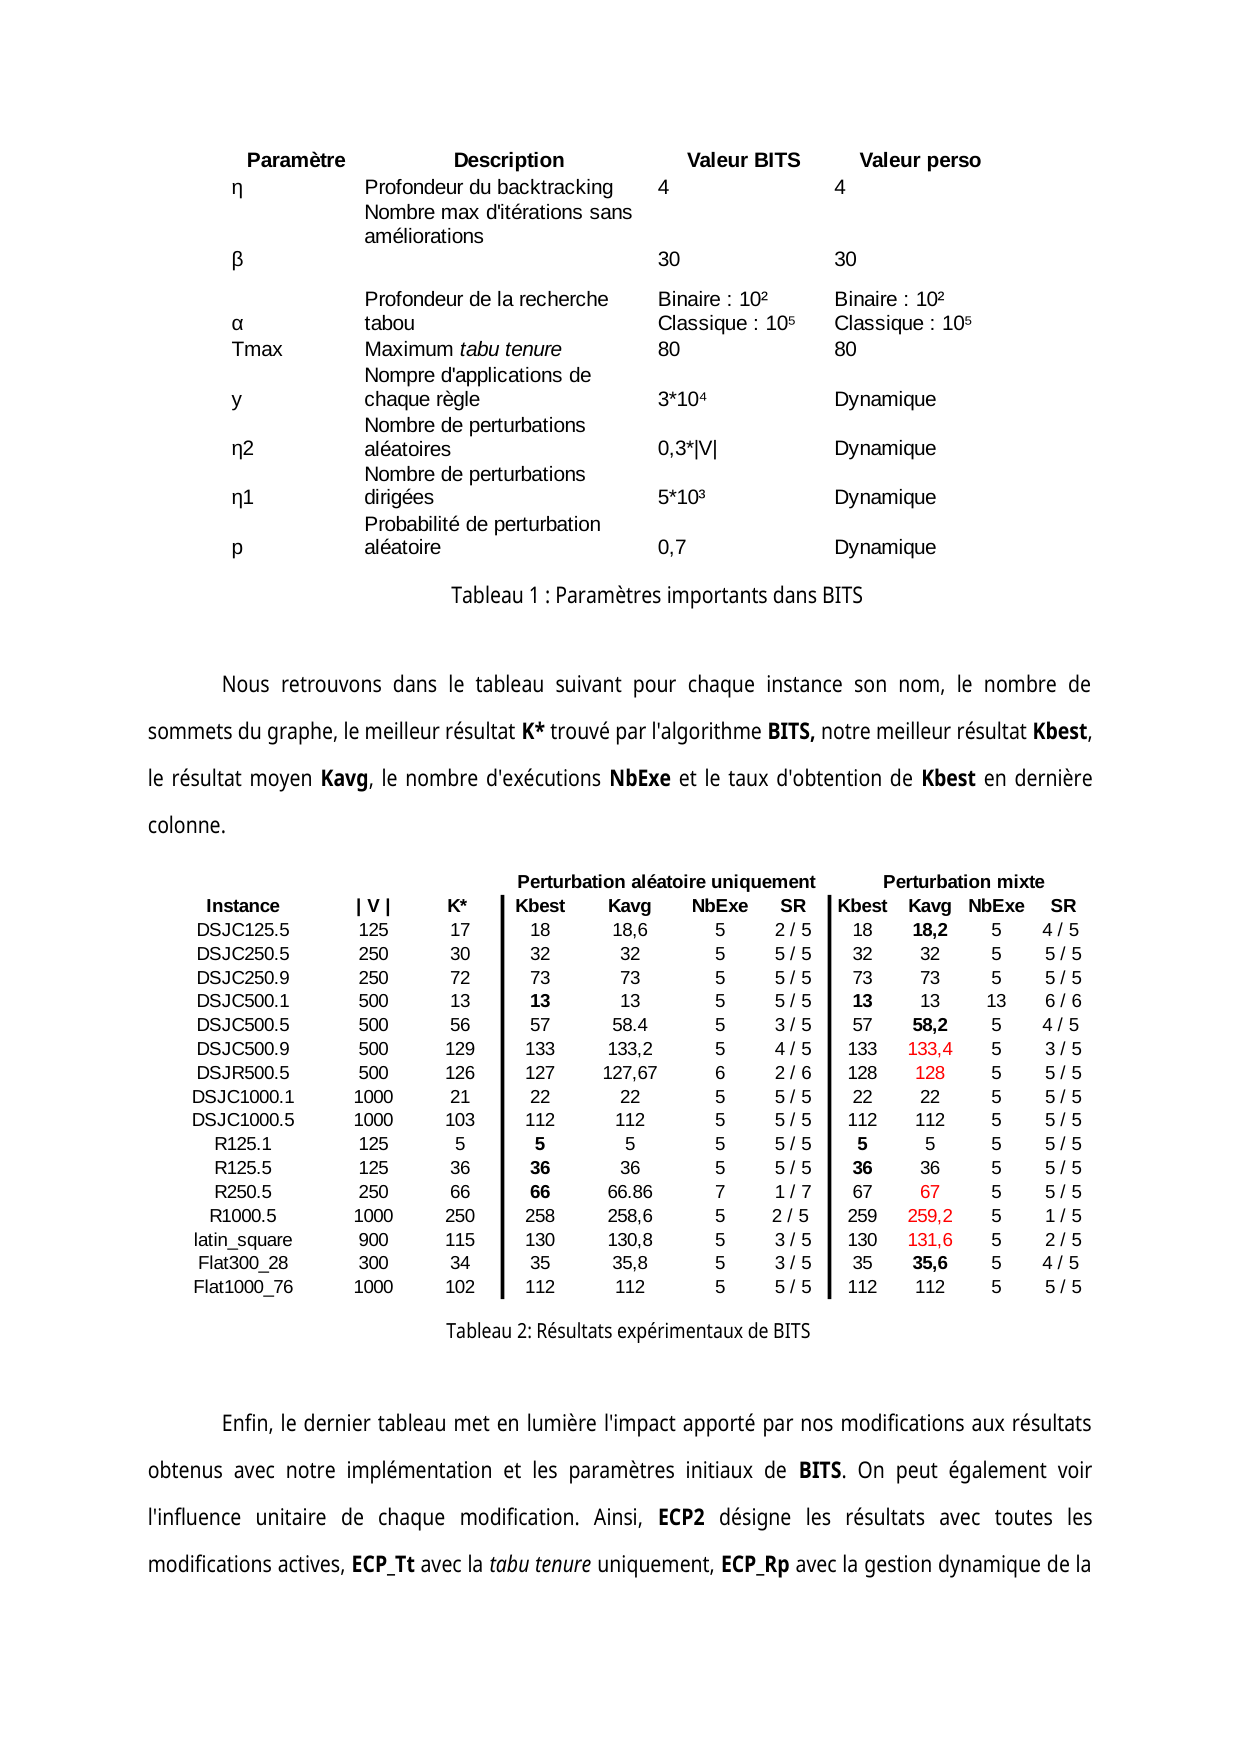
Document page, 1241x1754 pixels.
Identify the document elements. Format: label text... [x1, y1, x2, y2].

text Enfin, le dernier tableau met en lumière l'impact apporté par nos modifications aux résultats obtenus avec notre implémentation et les paramètres initiaux de BITS. On peut également voir l'influence unitaire de chaque modification. Ainsi, ECP2 désigne les résultats avec toutes les modifications actives, ECP_Tt avec la tabu tenure uniquement, ECP_Rp avec la gestion dynamique de la [148, 1407, 1092, 1579]
text Nous retrouvons dans le tableau suivant pour chaque instance son nom, le nombre de sommets du graphe, le meilleur résultat K* trouvé par l'algorithme BITS, notre meilleur résultat Kbest, le résultat moyen Kavg, le nombre d'exécutions NbExe et le taux d'obtention de Kbest en dernière colonne. [148, 668, 1092, 840]
subtitle Tableau 1 : Paramètres importants dans BITS [148, 148, 1092, 610]
text Tableau 2: Résultats expérimentaux de BITS [102, 871, 1154, 1345]
